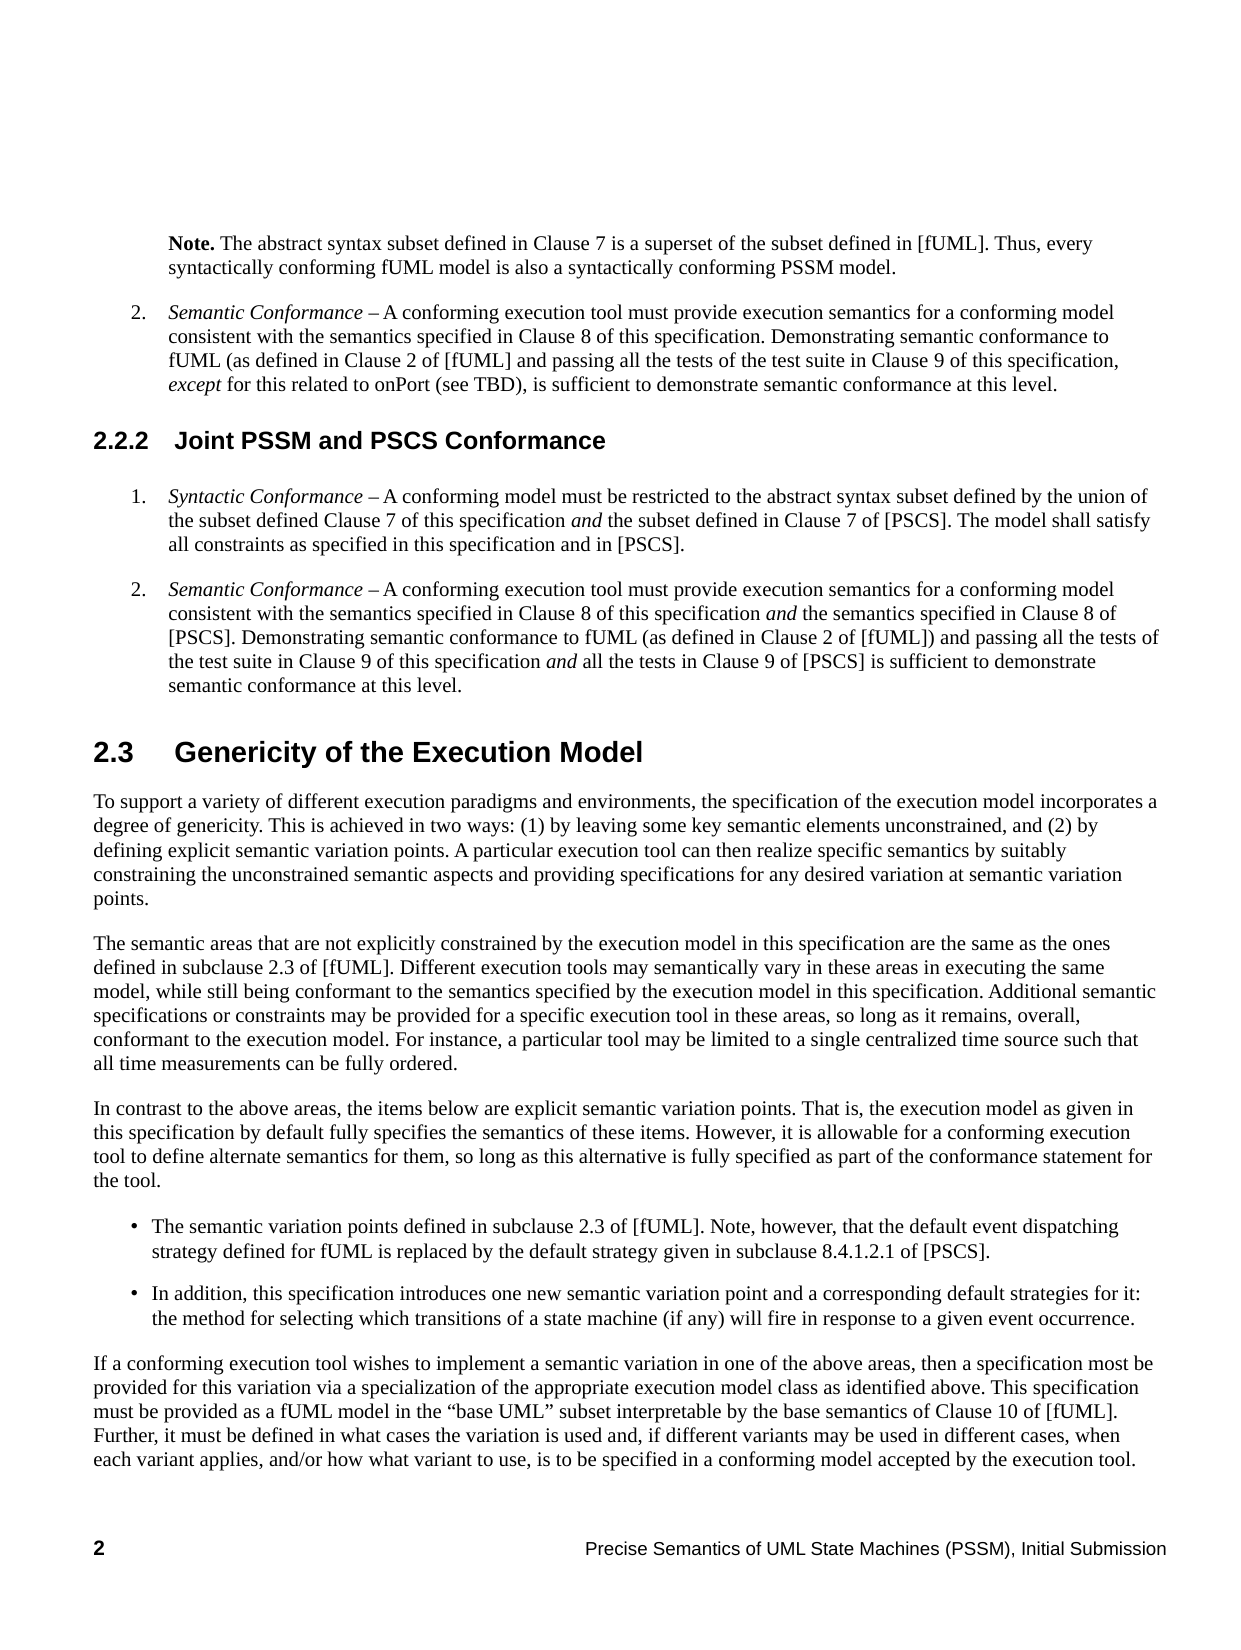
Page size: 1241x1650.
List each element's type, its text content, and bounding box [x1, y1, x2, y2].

text To support a variety of different execution paradigms and environments, the specification of the execution model incorporates a degree of genericity. This is achieved in two ways: (1) by leaving some key semantic elements unconstrained, and (2) by defining explicit semantic variation points. A particular execution tool can then realize specific semantics by suitably constraining the unconstrained semantic aspects and providing specifications for any desired variation at semantic variation points. [93, 789, 1164, 910]
list Semantic Conformance – A conforming execution tool must provide execution semantics for a conforming model consistent with the semantics specified in Clause 8 of this specification. Demonstrating semantic conformance to fUML (as defined in Clause 2 of [fUML] and passing all the tests of the test suite in Clause 9 of this specification, except for this related to onPort (see TBD), is sufficient to demonstrate semantic conformance at this level. [131, 300, 1164, 396]
subtitle Joint PSSM and PSCS Conformance [93, 426, 1164, 455]
subtitle Genericity of the Execution Model [93, 733, 1164, 768]
list Syntactic Conformance – A conforming model must be restricted to the abstract syntax subset defined by the union of the subset defined Clause 7 of this specification and the subset defined in Clause 7 of [PSCS]. The model shall satisfy all constraints as specified in this specification and in [PSCS]. [131, 484, 1164, 556]
list Semantic Conformance – A conforming execution tool must provide execution semantics for a conforming model consistent with the semantics specified in Clause 8 of this specification and the semantics specified in Clause 8 of [PSCS]. Demonstrating semantic conformance to fUML (as defined in Clause 2 of [fUML]) and passing all the tests of the test suite in Clause 9 of this specification and all the tests in Clause 9 of [PSCS] is sufficient to demonstrate semantic conformance at this level. [131, 577, 1164, 697]
list In addition, this specification introduces one new semantic variation point and a corresponding default strategies for it: the method for selecting which transitions of a state machine (if any) will fire in response to a given event occurrence. [131, 1280, 1164, 1330]
text The semantic areas that are not explicitly constrained by the execution model in this specification are the same as the ones defined in subclause 2.3 of [fUML]. Different execution tools may semantically vary in these areas in executing the same model, while still being conformant to the semantics specified by the execution model in this specification. Additional semantic specifications or constraints may be provided for a specific execution tool in these areas, so long as it remains, overall, conformant to the execution model. For instance, a particular tool may be limited to a single centralized time source such that all time measurements can be fully ordered. [93, 931, 1164, 1075]
list Note. The abstract syntax subset defined in Clause 7 is a superset of the subset defined in [fUML]. Thus, every syntactically conforming fUML model is also a syntactically conforming PSSM model. [131, 231, 1164, 279]
text If a conforming execution tool wishes to implement a semantic variation in one of the above areas, then a specification most be provided for this variation via a specialization of the appropriate execution model class as identified above. This specification must be provided as a fUML model in the “base UML” subset interpretable by the base semantics of Clause 10 of [fUML]. Further, it must be defined in what cases the variation is used and, if different variants may be used in different cases, when each variant applies, and/or how what variant to use, is to be specified in a conforming model accepted by the execution tool. [93, 1351, 1164, 1471]
text In contrast to the above areas, the items below are explicit semantic variation points. That is, the execution model as given in this specification by default fully specifies the semantics of these items. However, it is allowable for a conforming execution tool to define alternate semantics for them, so long as this alternative is fully specified as part of the conformance statement for the tool. [93, 1096, 1164, 1192]
list The semantic variation points defined in subclause 2.3 of [fUML]. Note, however, that the default event dispatching strategy defined for fUML is replaced by the default strategy given in subclause 8.4.1.2.1 of [PSCS]. [131, 1213, 1164, 1263]
